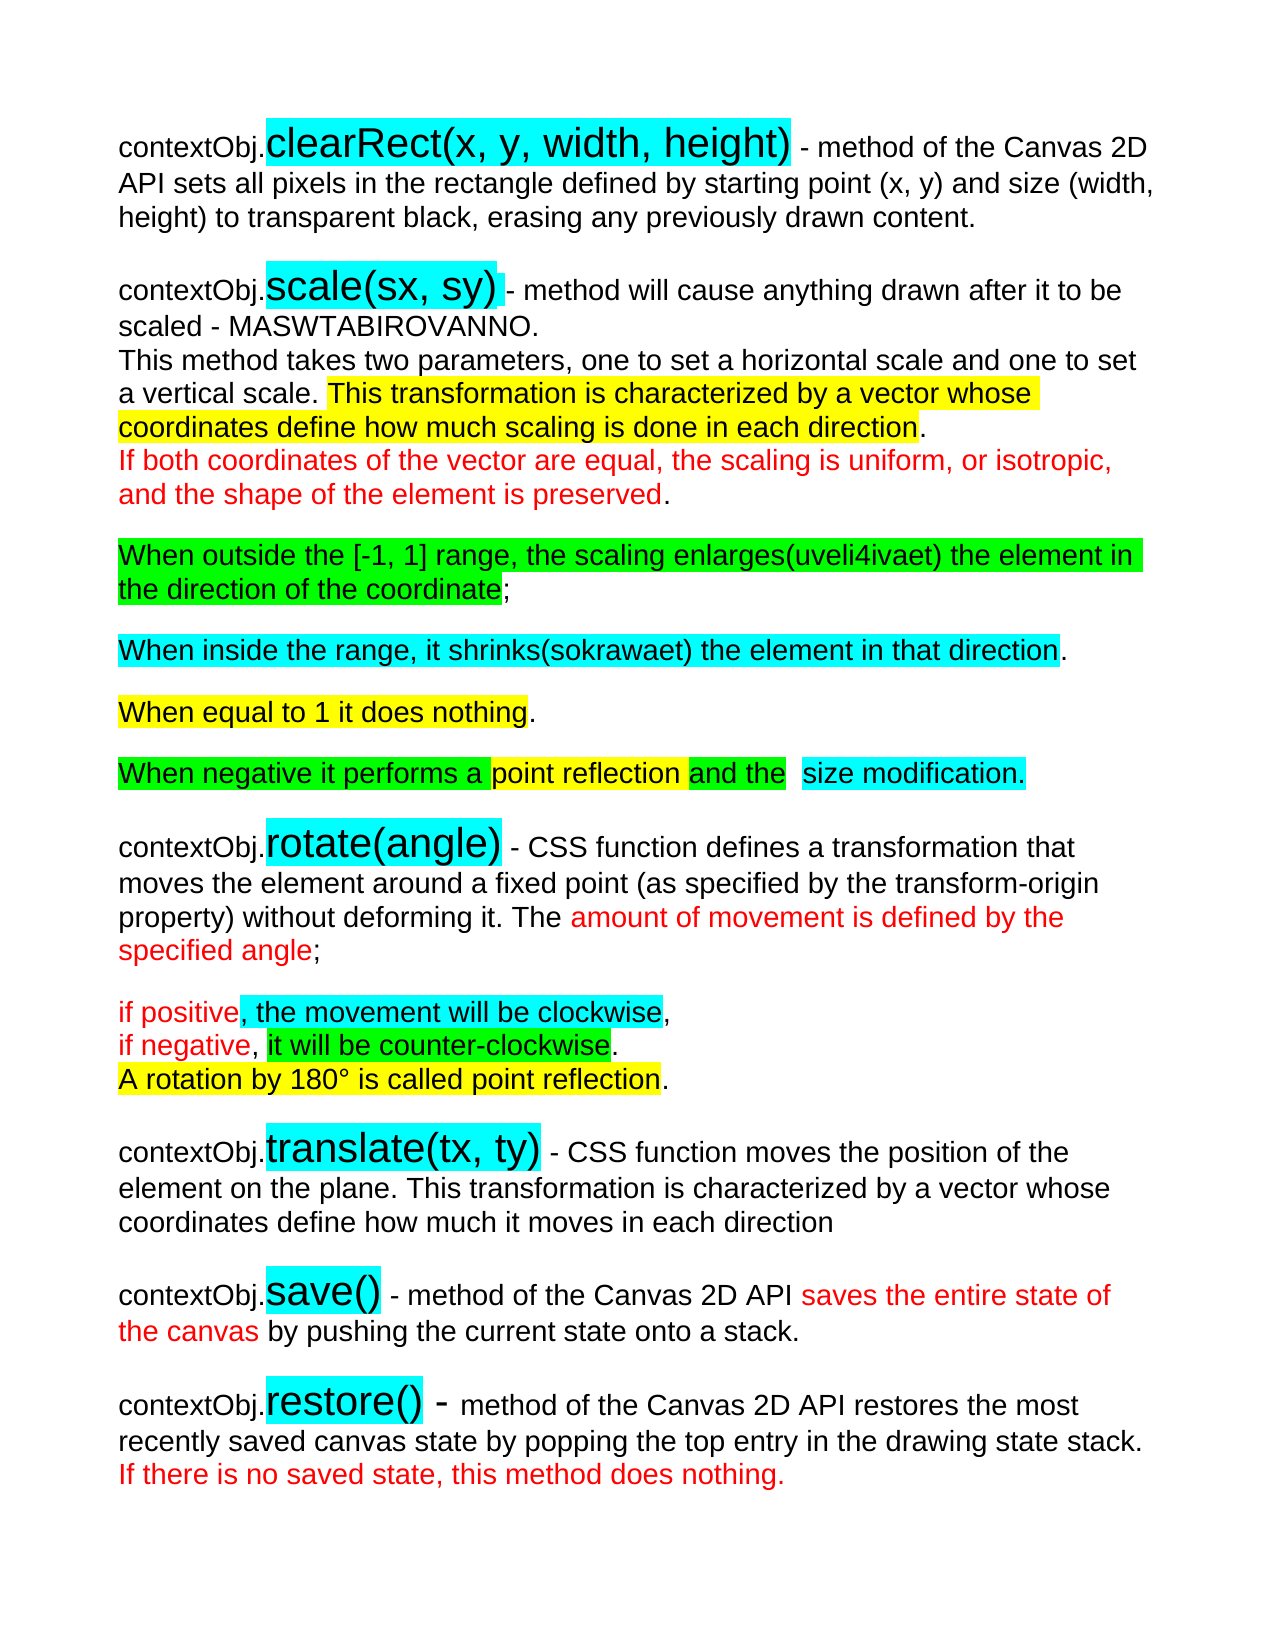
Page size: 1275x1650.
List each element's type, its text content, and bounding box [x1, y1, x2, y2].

text contextObj.rotate(angle) - CSS function defines a transformation that moves the element around a fixed point (as specified by the transform-origin property) without deforming it. The amount of movement is defined by the specified angle; [118, 818, 1157, 967]
text if negative, it will be counter-clockwise. [118, 1028, 1157, 1062]
text When negative it performs a point reflection and the size modification. [118, 757, 1157, 790]
text contextObj.translate(tx, ty) - CSS function moves the position of the element on the plane. This transformation is characterized by a vector whose coordinates define how much it moves in each direction [118, 1123, 1157, 1238]
text When inside the range, it shrinks(sokrawaet) the element in that direction. [118, 633, 1157, 667]
text When outside the [-1, 1] range, the scaling enlarges(uveli4ivaet) the element in the direction of the coordinate; [118, 538, 1157, 605]
text contextObj.save() - method of the Canvas 2D API saves the entire state of the canvas by pushing the current state onto a stack. [118, 1266, 1157, 1348]
text contextObj.restore() - method of the Canvas 2D API restores the most recently saved canvas state by popping the top entry in the drawing state stack. If there is no saved state, this method does nothing. [118, 1376, 1157, 1491]
text contextObj.scale(sx, sy) - method will cause anything drawn after it to be scaled - MASWTABIROVANNO. [118, 261, 1157, 343]
text When equal to 1 it does nothing. [118, 695, 1157, 728]
text A rotation by 180° is called point reflection. [118, 1062, 1157, 1095]
text If both coordinates of the vector are equal, the scaling is uniform, or isotropic, and the shape of the element is preserved. [118, 443, 1157, 510]
text contextObj.clearRect(x, y, width, height) - method of the Canvas 2D API sets all pixels in the rectangle defined by starting point (x, y) and size (width, height) to transparent black, erasing any previously drawn content. [118, 118, 1157, 233]
text if positive, the movement will be clockwise, [118, 995, 1157, 1028]
text This method takes two parameters, one to set a horizontal scale and one to set a vertical scale. This transformation is characterized by a vector whose coordinates define how much scaling is done in each direction. [118, 343, 1157, 443]
